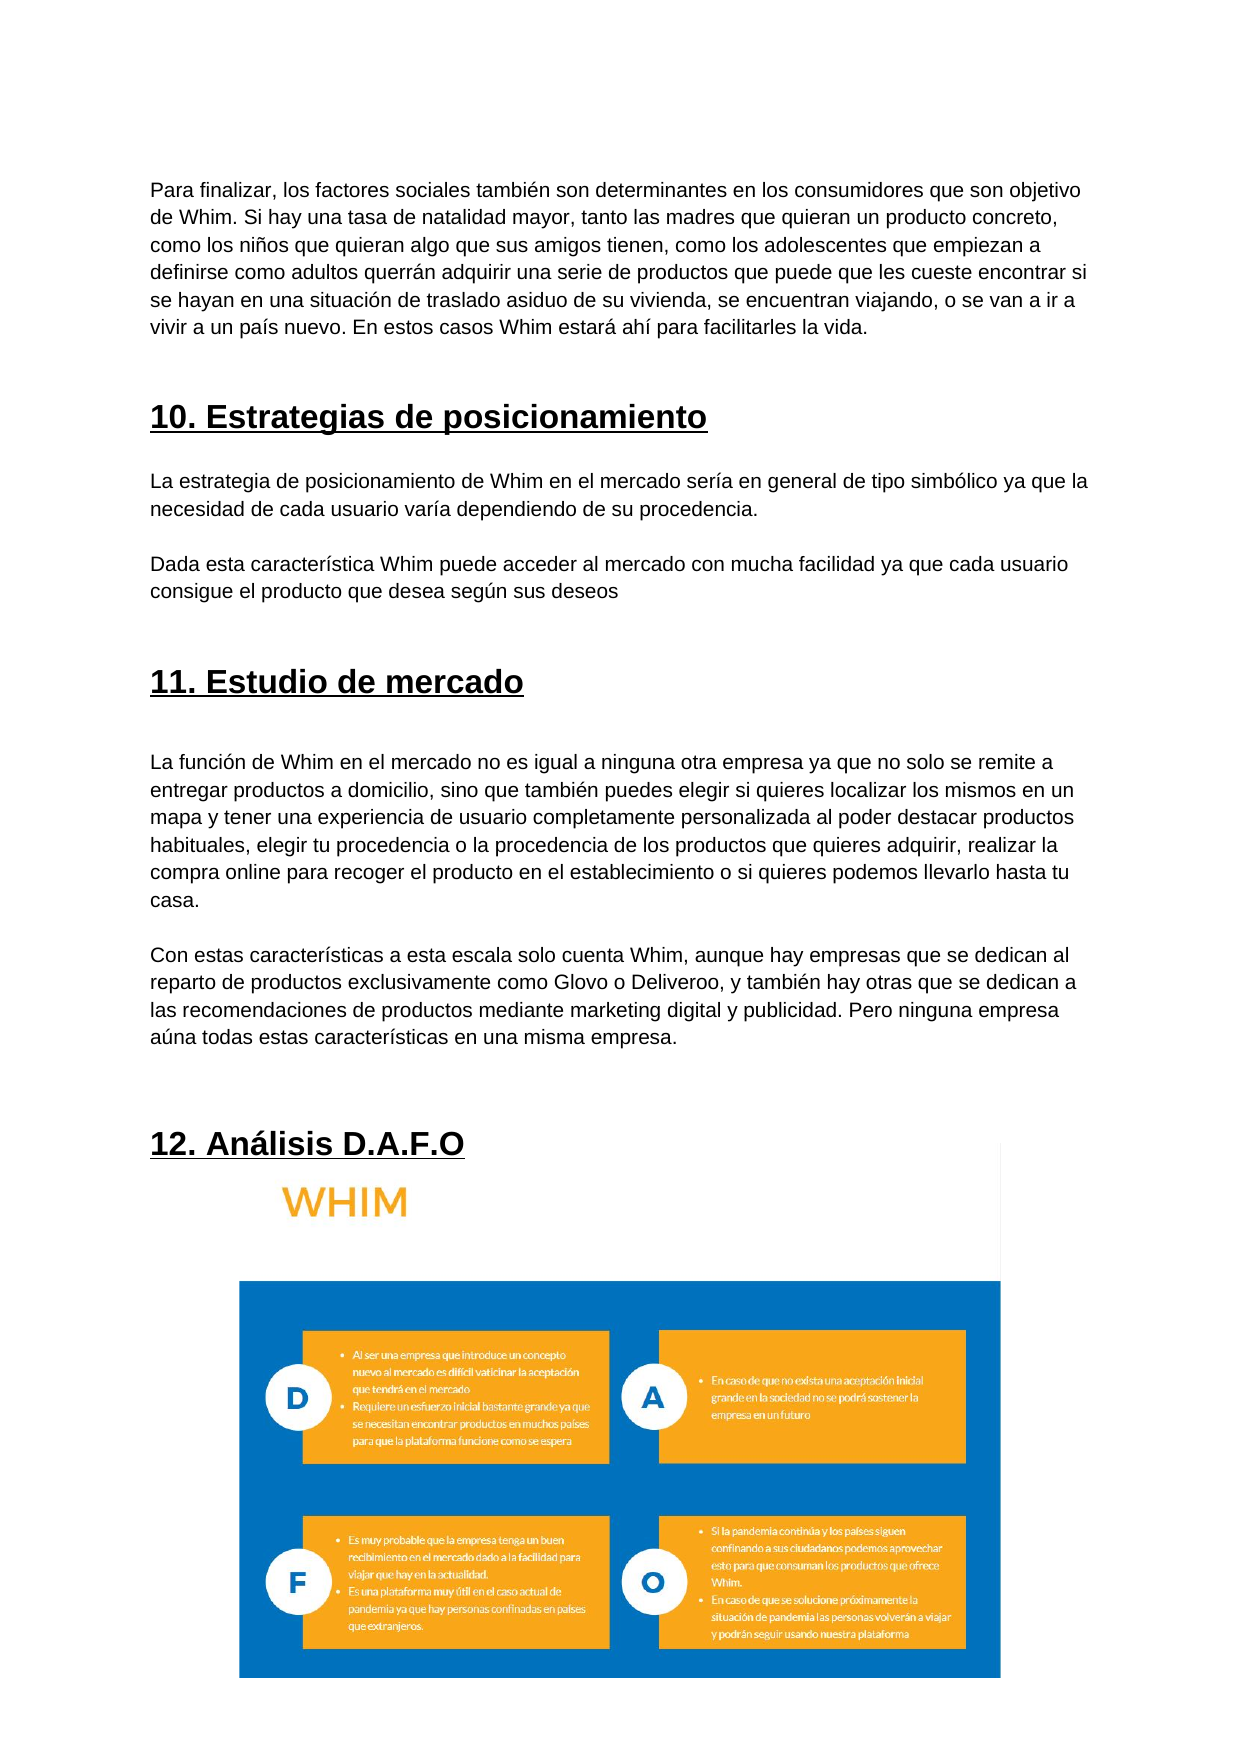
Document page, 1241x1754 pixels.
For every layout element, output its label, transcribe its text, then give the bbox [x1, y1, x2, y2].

text 12. Análisis D.A.F.O [150, 1124, 1090, 1163]
text La función de Whim en el mercado no es igual a ninguna otra empresa ya que no solo se remite a entregar productos a domicilio, sino que también puedes elegir si quieres localizar los mismos en un mapa y tener una experiencia de usuario completamente personalizada al poder destacar productos habituales, elegir tu procedencia o la procedencia de los productos que quieres adquirir, realizar la compra online para recoger el producto en el establecimiento o si quieres podemos llevarlo hasta tu casa. [150, 750, 1090, 911]
text La estrategia de posicionamiento de Whim en el mercado sería en general de tipo simbólico ya que la necesidad de cada usuario varía dependiendo de su procedencia. [150, 469, 1090, 521]
text Para finalizar, los factores sociales también son determinantes en los consumidores que son objetivo de Whim. Si hay una tasa de natalidad mayor, tanto las madres que quieran un producto concreto, como los niños que quieran algo que sus amigos tienen, como los adolescentes que empiezan a definirse como adultos querrán adquirir una serie de productos que puede que les cueste encontrar si se hayan en una situación de traslado asiduo de su vivienda, se encuentran viajando, o se van a ir a vivir a un país nuevo. En estos casos Whim estará ahí para facilitarles la vida. [150, 177, 1090, 339]
text 10. Estrategias de posicionamiento [150, 397, 1090, 436]
text Dada esta característica Whim puede acceder al mercado con mucha facilidad ya que cada usuario consigue el producto que desea según sus deseos [150, 552, 1090, 603]
text Con estas características a esta escala solo cuenta Whim, aunque hay empresas que se dedican al reparto de productos exclusivamente como Glovo o Deliveroo, y también hay otras que se dedican a las recomendaciones de productos mediante marketing digital y publicidad. Pero ninguna empresa aúna todas estas características en una misma empresa. [150, 942, 1090, 1049]
text 11. Estudio de mercado [150, 662, 1090, 700]
